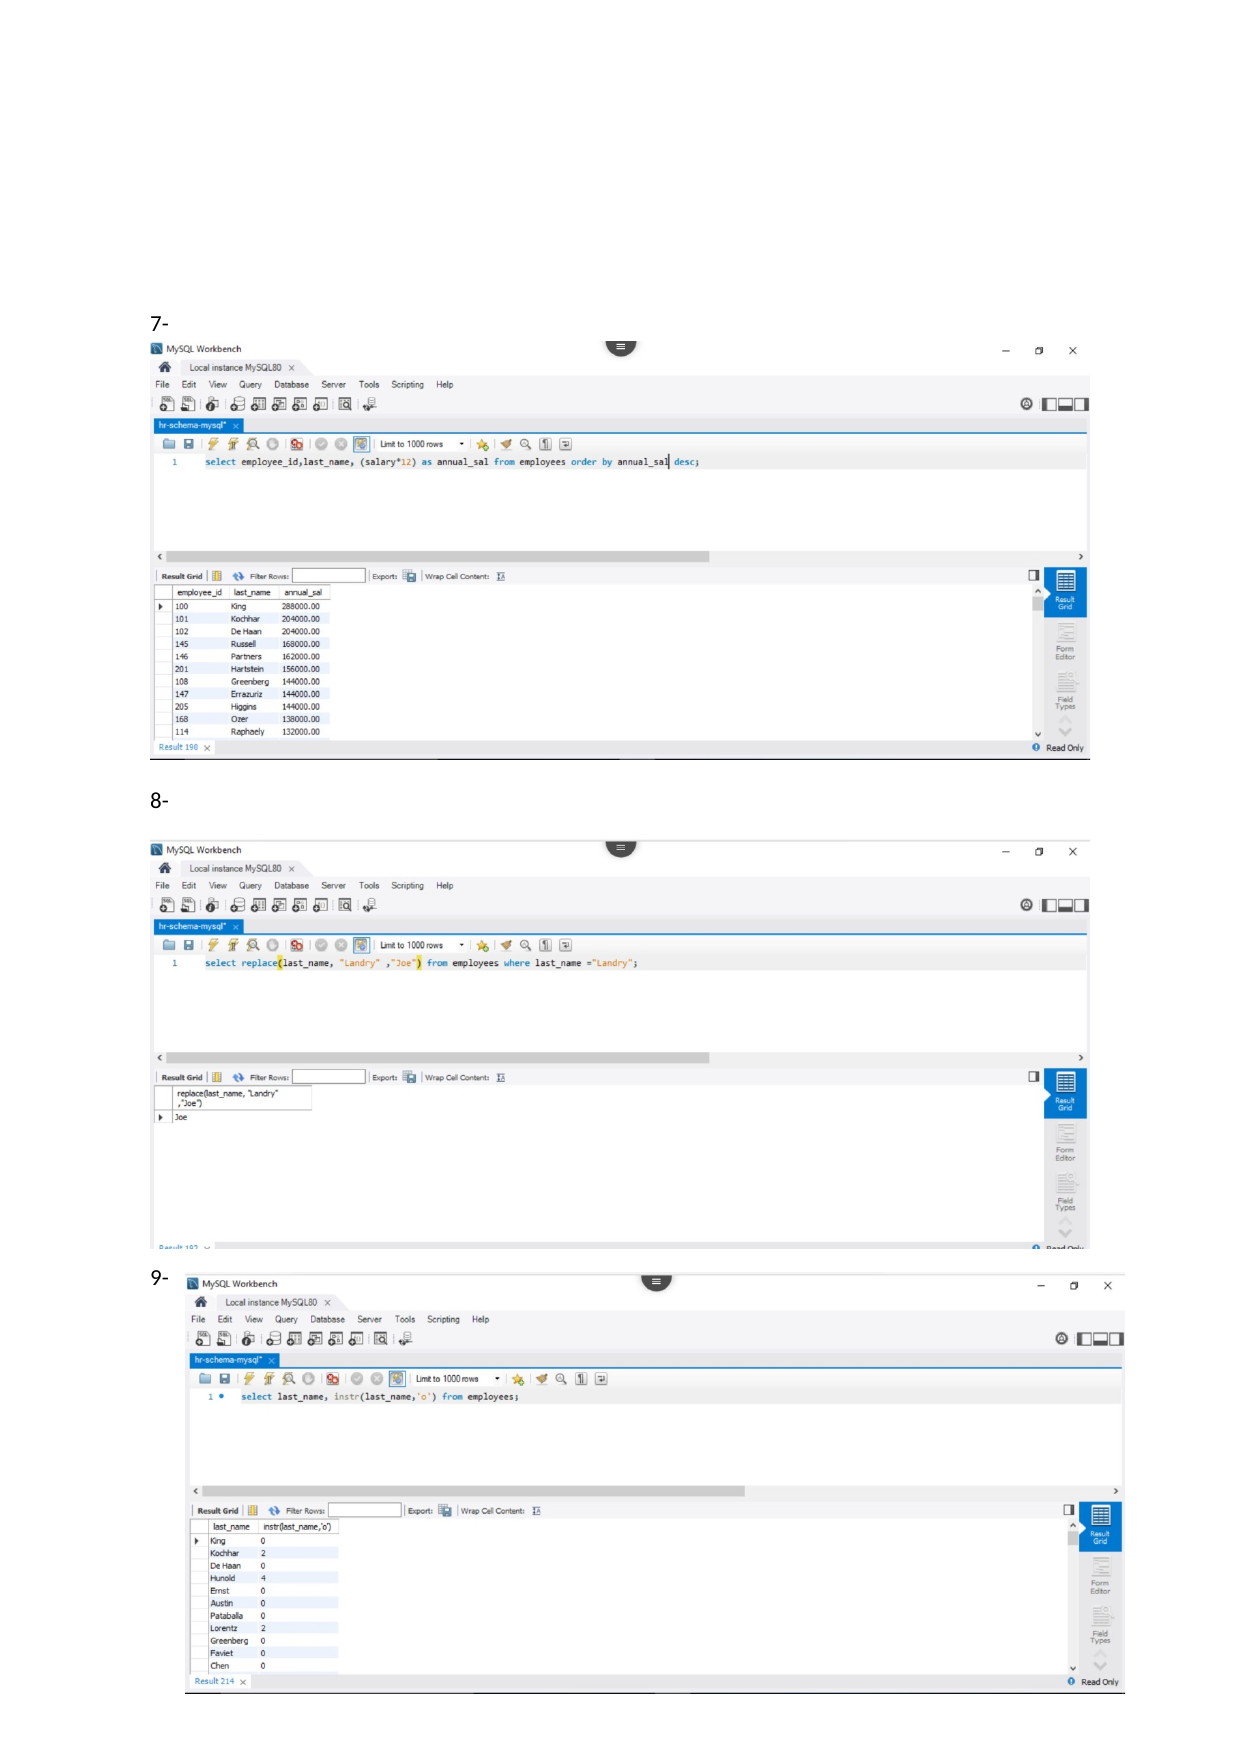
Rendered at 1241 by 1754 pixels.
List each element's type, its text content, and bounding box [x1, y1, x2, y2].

text 8- [150, 786, 1090, 814]
picture [150, 341, 1091, 760]
picture [185, 1272, 1126, 1694]
picture [150, 839, 1091, 1249]
text 7- [150, 309, 1090, 337]
text 9- [150, 1263, 1090, 1291]
